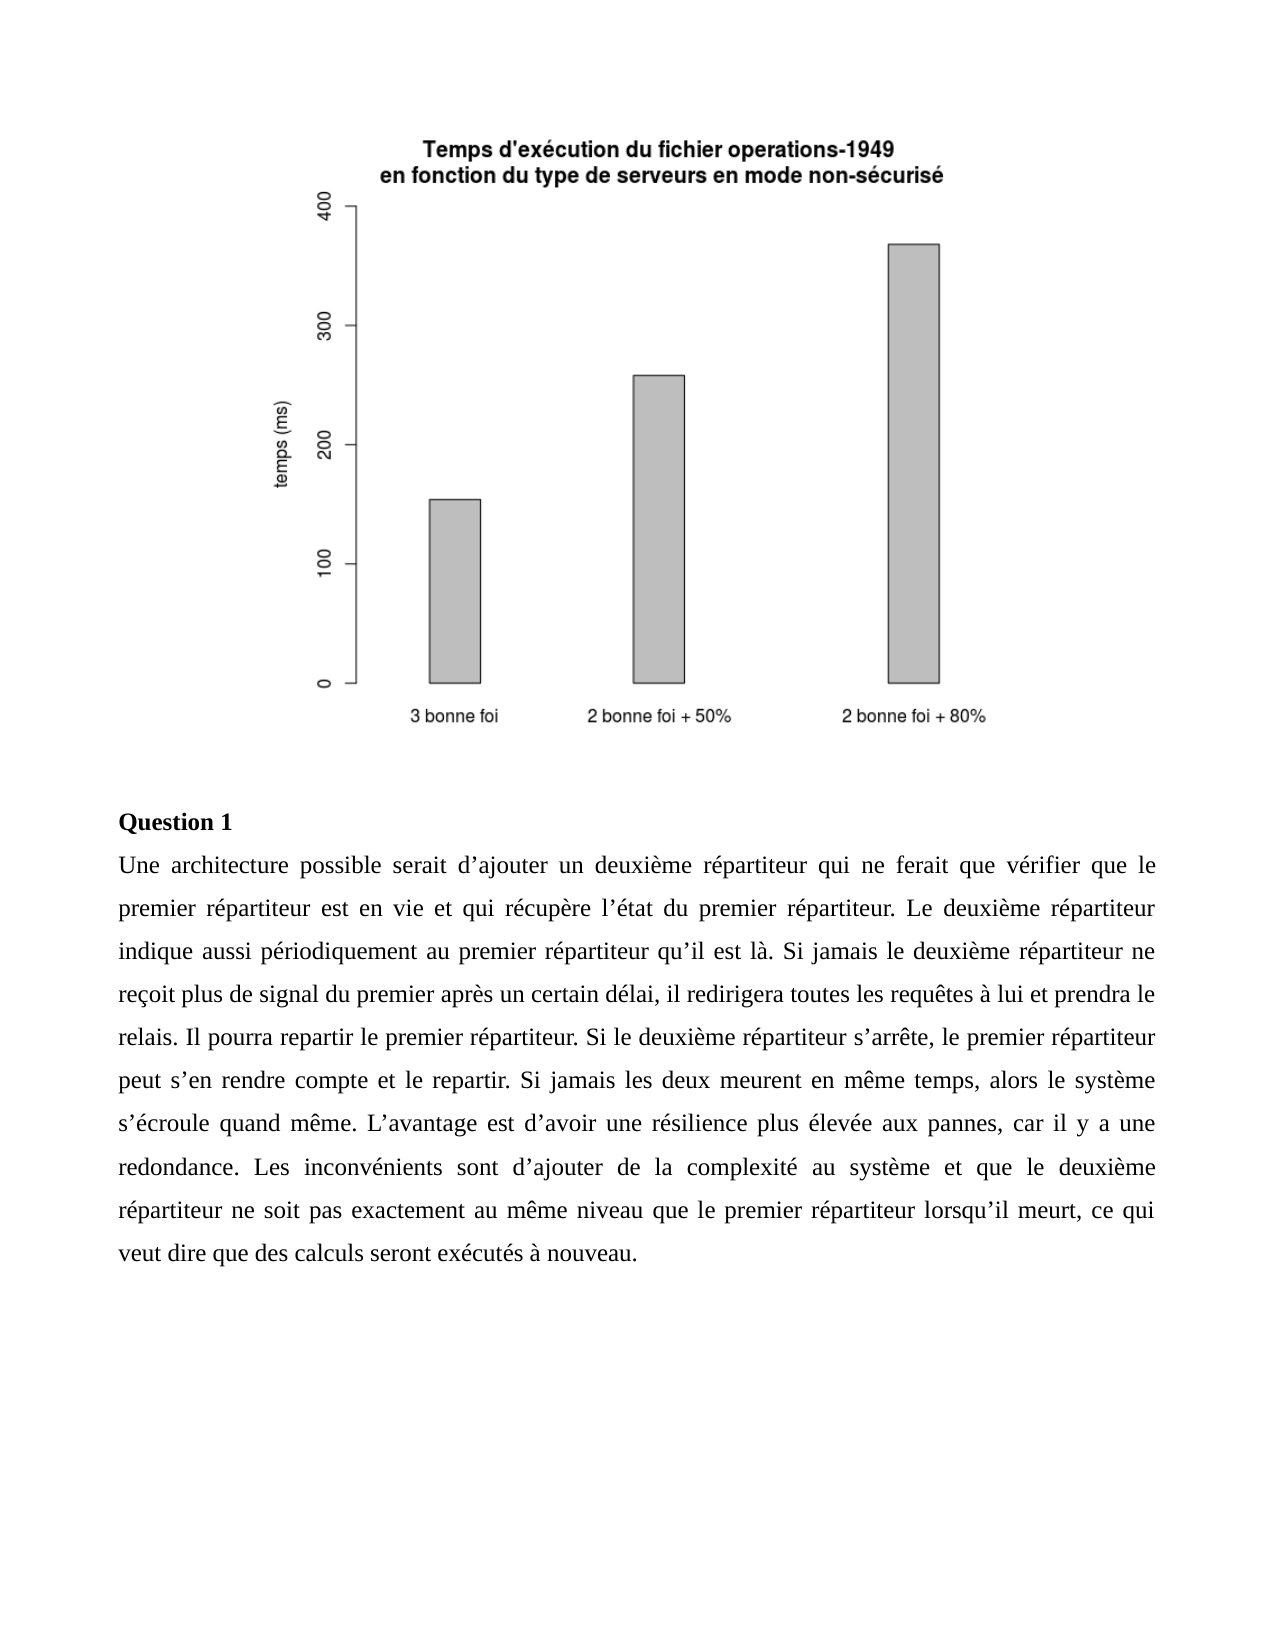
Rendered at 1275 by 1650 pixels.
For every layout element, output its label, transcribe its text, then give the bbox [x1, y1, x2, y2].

text Une architecture possible serait d’ajouter un deuxième répartiteur qui ne ferait que vérifier que le premier répartiteur est en vie et qui récupère l’état du premier répartiteur. Le deuxième répartiteur indique aussi périodiquement au premier répartiteur qu’il est là. Si jamais le deuxième répartiteur ne reçoit plus de signal du premier après un certain délai, il redirigera toutes les requêtes à lui et prendra le relais. Il pourra repartir le premier répartiteur. Si le deuxième répartiteur s’arrête, le premier répartiteur peut s’en rendre compte et le repartir. Si jamais les deux meurent en même temps, alors le système s’écroule quand même. L’avantage est d’avoir une résilience plus élevée aux pannes, car il y a une redondance. Les inconvénients sont d’ajouter de la complexité au système et que le deuxième répartiteur ne soit pas exactement au même niveau que le premier répartiteur lorsqu’il meurt, ce qui veut dire que des calculs seront exécutés à nouveau. [118, 850, 1157, 1267]
text Question 1 [118, 118, 1157, 835]
picture [268, 118, 1007, 793]
